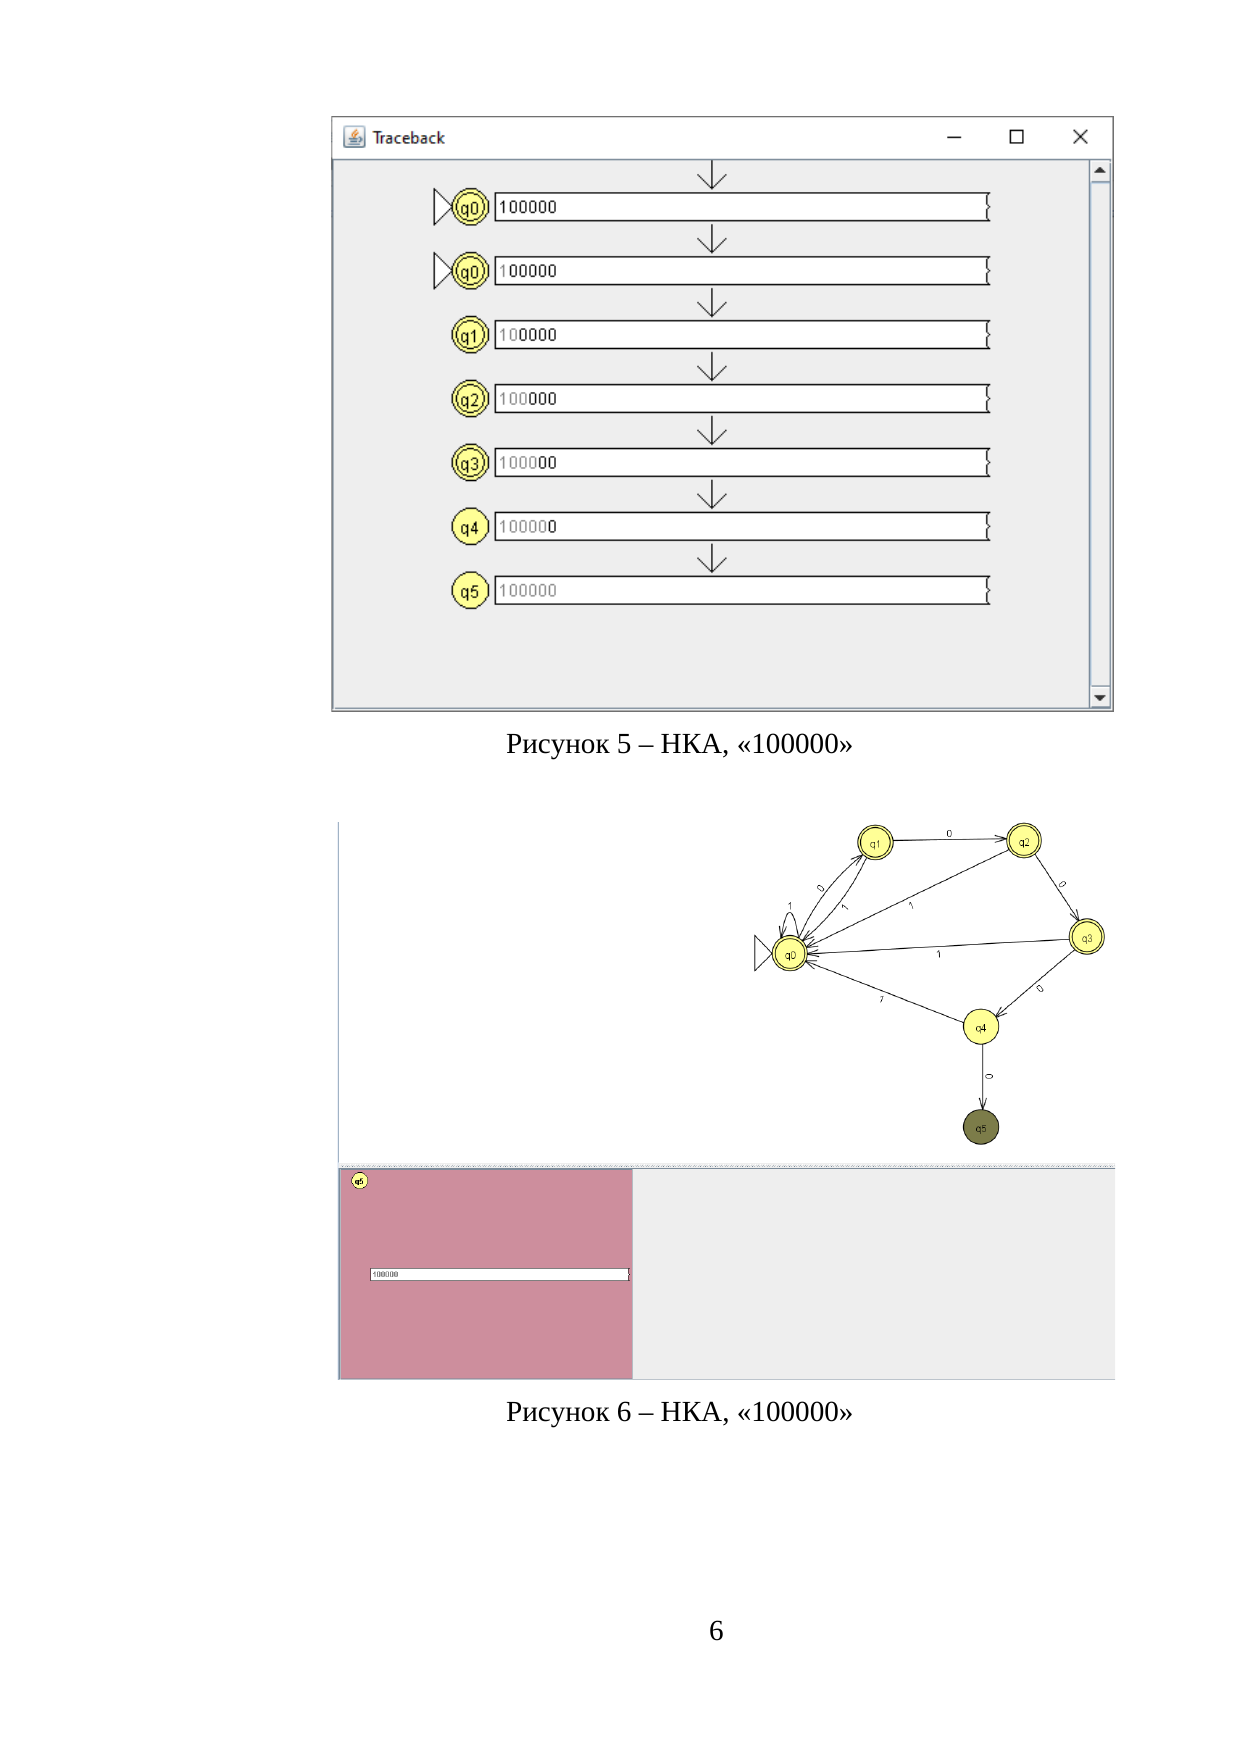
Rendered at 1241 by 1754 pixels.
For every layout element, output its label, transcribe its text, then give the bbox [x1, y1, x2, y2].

picture [337, 822, 1116, 1380]
text Рисунок 6 – НКА, «100000» [338, 1394, 1021, 1427]
picture [331, 116, 1114, 712]
text Рисунок 5 – НКА, «100000» [338, 726, 1021, 760]
